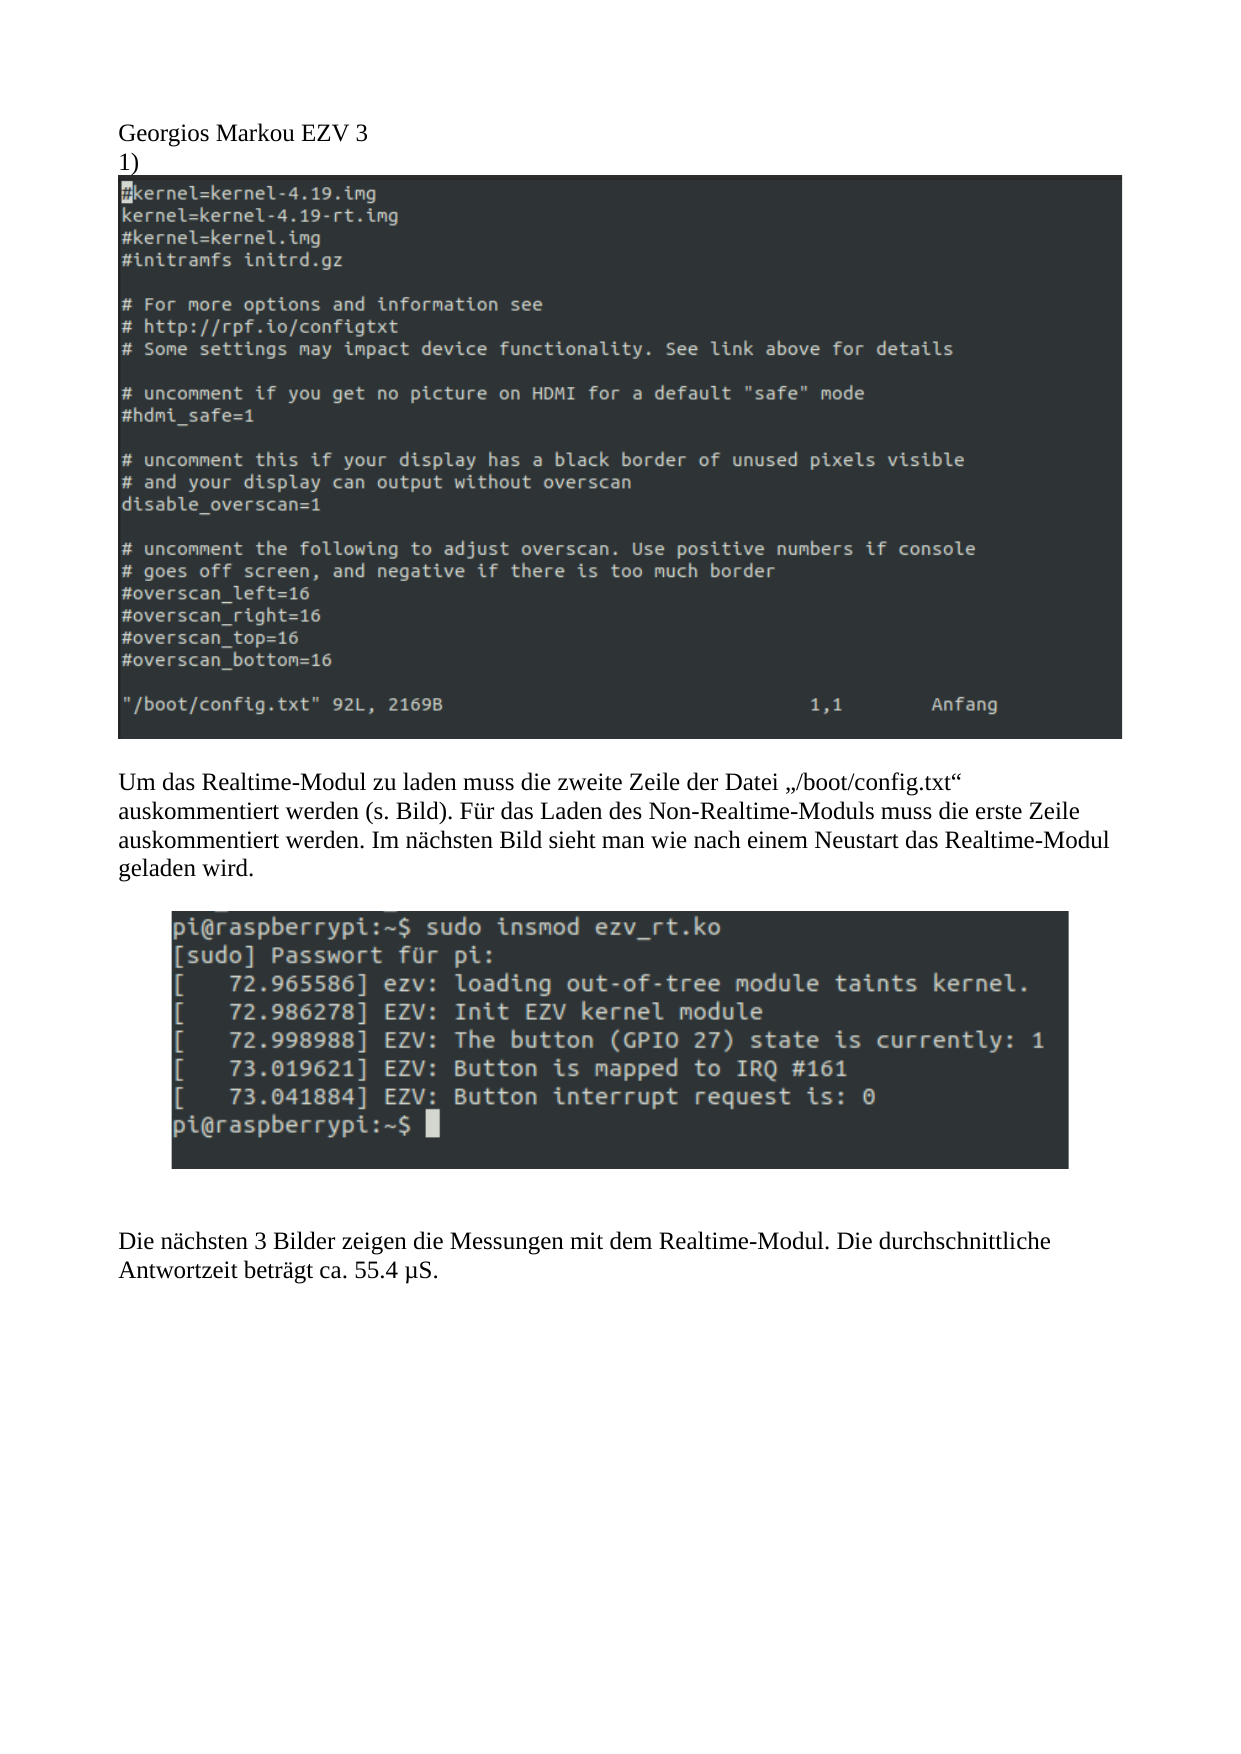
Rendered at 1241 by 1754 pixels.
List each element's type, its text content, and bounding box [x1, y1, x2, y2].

text 1) [118, 147, 1122, 175]
picture [171, 911, 1069, 1169]
picture [118, 175, 1123, 739]
text Um das Realtime-Modul zu laden muss die zweite Zeile der Datei „/boot/config.txt“ auskommentiert werden (s. Bild). Für das Laden des Non-Realtime-Moduls muss die erste Zeile auskommentiert werden. Im nächsten Bild sieht man wie nach einem Neustart das Realtime-Modul geladen wird. [118, 767, 1122, 882]
text Die nächsten 3 Bilder zeigen die Messungen mit dem Realtime-Modul. Die durchschnittliche Antwortzeit beträgt ca. 55.4 µS. [118, 1226, 1122, 1284]
text Georgios Markou EZV 3 [118, 118, 1122, 147]
